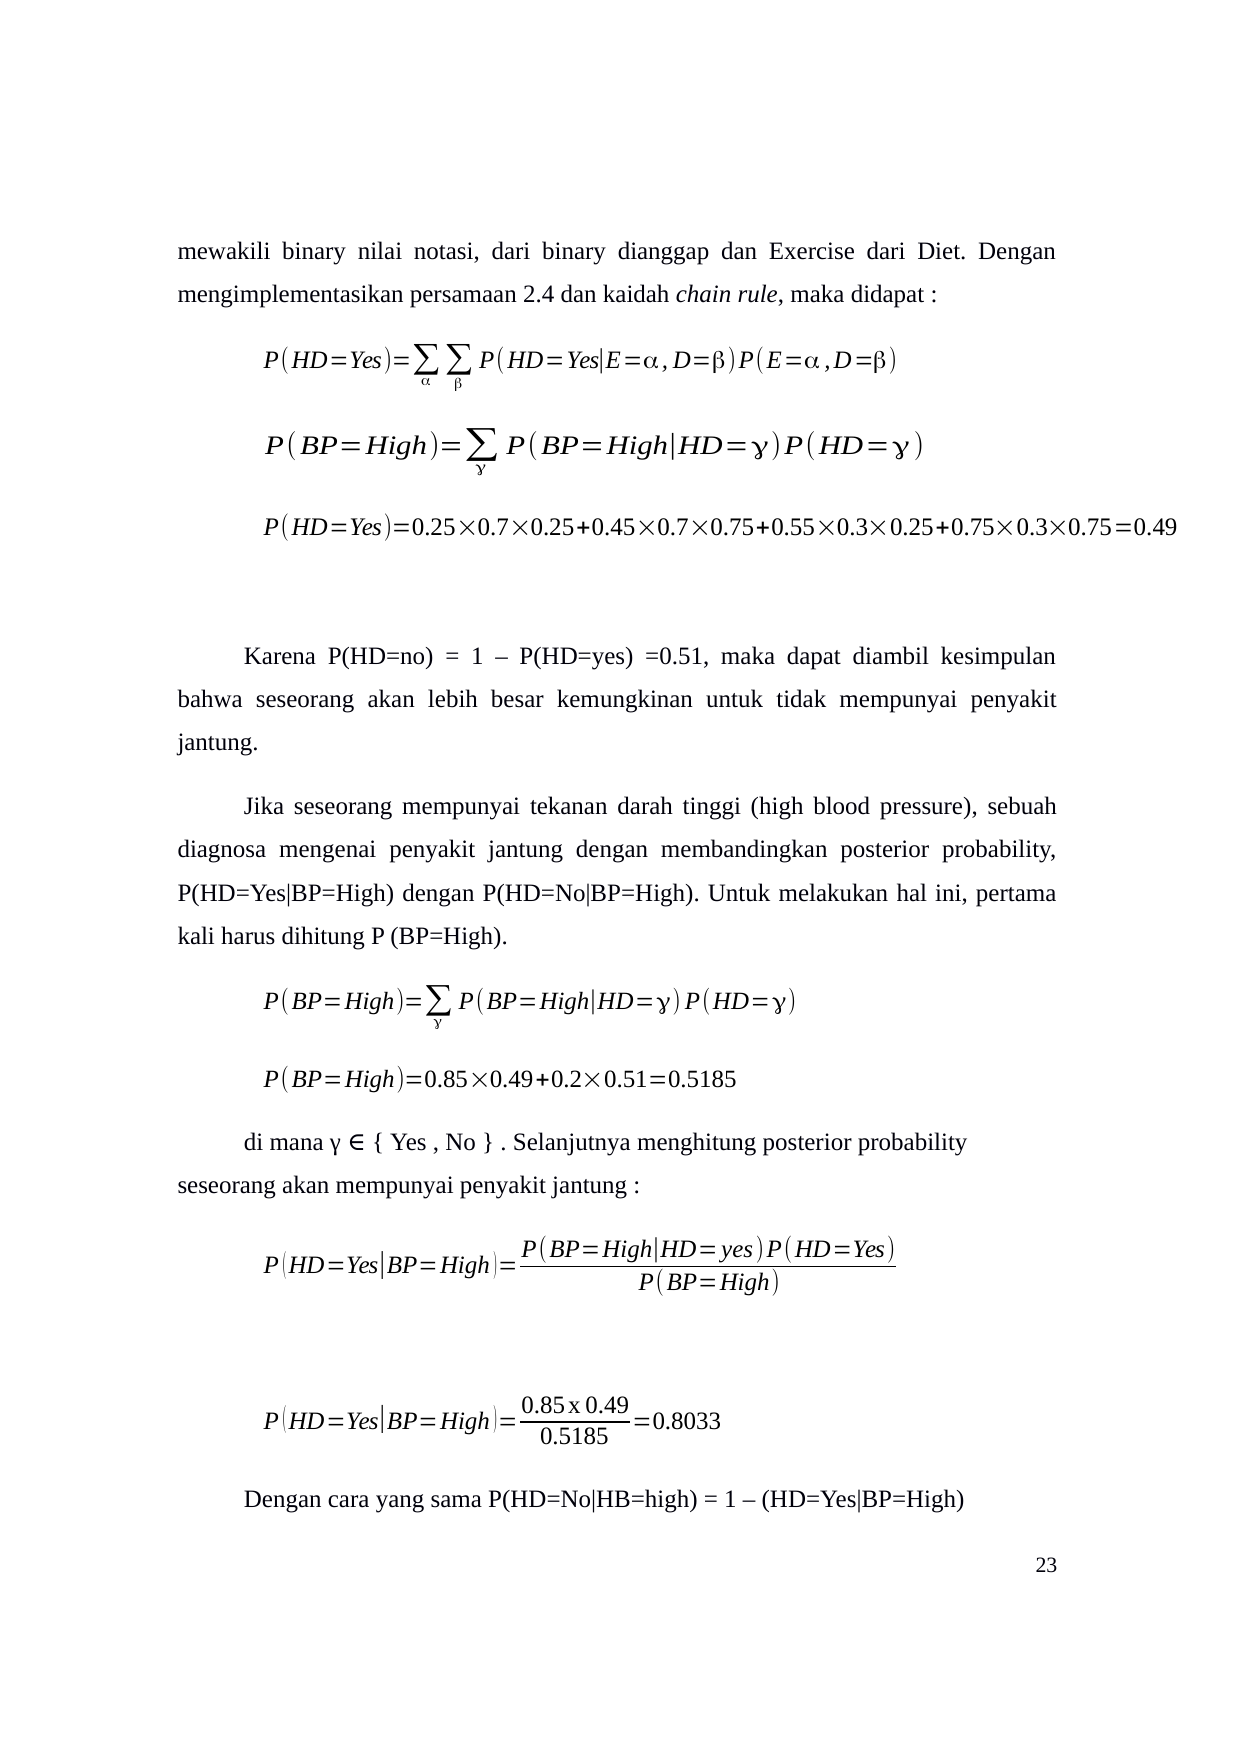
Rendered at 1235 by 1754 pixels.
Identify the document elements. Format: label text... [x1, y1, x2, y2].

text Karena P(HD=no) = 1 – P(HD=yes) =0.51, maka dapat diambil kesimpulan bahwa seseorang akan lebih besar kemungkinan untuk tidak mempunyai penyakit jantung. [177, 641, 1057, 756]
text di mana γ ∈ { Yes , No } . Selanjutnya menghitung posterior probability seseorang akan mempunyai penyakit jantung : [177, 1127, 1057, 1199]
text Jika seseorang mempunyai tekanan darah tinggi (high blood pressure), sebuah diagnosa mengenai penyakit jantung dengan membandingkan posterior probability, P(HD=Yes|BP=High) dengan P(HD=No|BP=High). Untuk melakukan hal ini, pertama kali harus dihitung P (BP=High). [177, 791, 1057, 949]
text Dengan cara yang sama P(HD=No|HB=high) = 1 – (HD=Yes|BP=High) [177, 1484, 1057, 1513]
text mewakili binary nilai notasi, dari binary dianggap dan Exercise dari Diet. Dengan mengimplementasikan persamaan 2.4 dan kaidah chain rule, maka didapat : [177, 236, 1057, 308]
